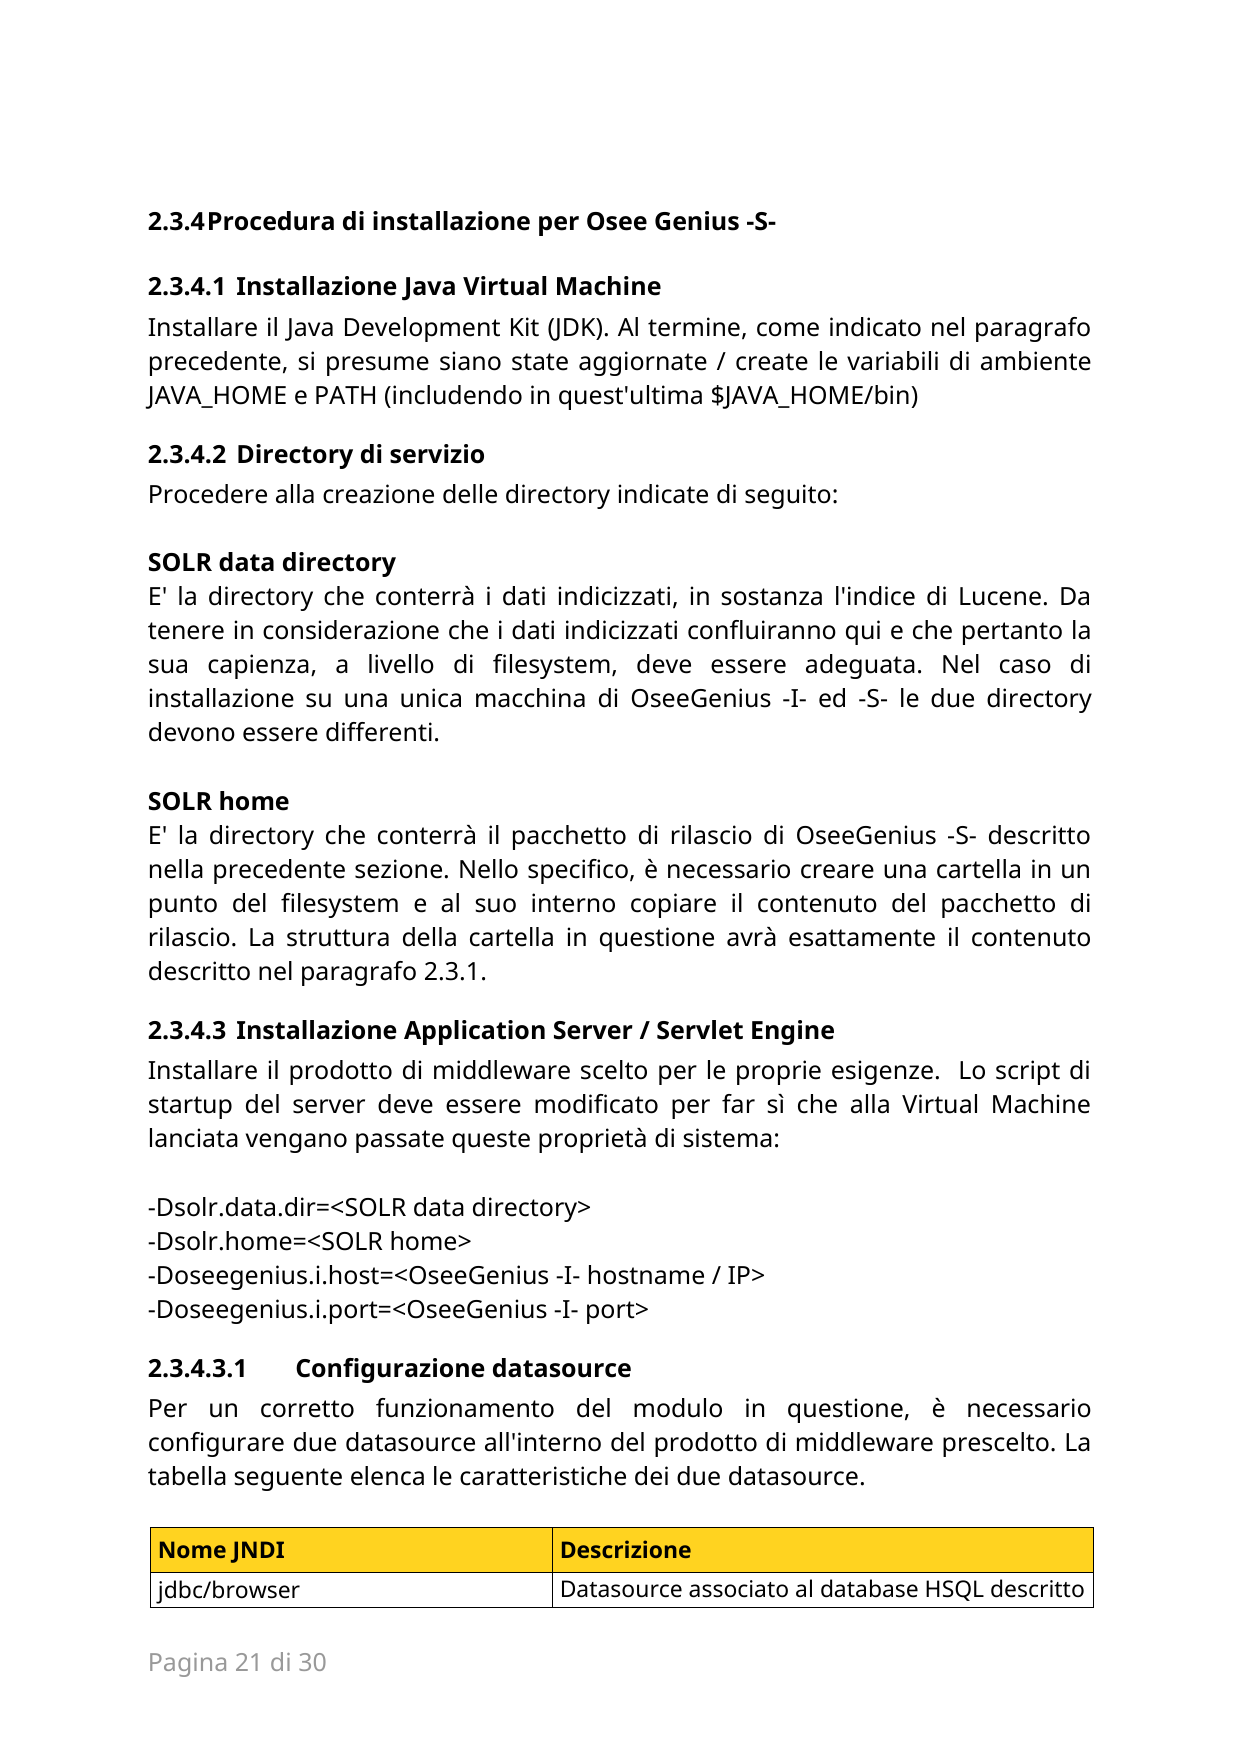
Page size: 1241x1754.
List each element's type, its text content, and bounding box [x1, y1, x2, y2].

table_cell Datasource associato al database HSQL descritto [553, 1573, 1093, 1607]
text -Dsolr.home=<SOLR home> [148, 1223, 1093, 1257]
table_cell jdbc/browser [151, 1573, 552, 1607]
text SOLR data directory [148, 545, 1093, 579]
text Procedere alla creazione delle directory indicate di seguito: [148, 477, 1093, 511]
text Per un corretto funzionamento del modulo in questione, è necessario configurare due datasource all'interno del prodotto di middleware prescelto. La tabella seguente elenca le caratteristiche dei due datasource. [148, 1391, 1093, 1493]
subtitle Configurazione datasource [148, 1350, 1093, 1384]
table_header Descrizione [553, 1528, 1093, 1572]
text SOLR home [148, 783, 1093, 817]
text Installare il prodotto di middleware scelto per le proprie esigenze. Lo script di startup del server deve essere modificato per far sì che alla Virtual Machine lanciata vengano passate queste proprietà di sistema: [148, 1053, 1093, 1155]
subtitle Procedura di installazione per Osee Genius -S- [148, 203, 1093, 238]
text Installare il Java Development Kit (JDK). Al termine, come indicato nel paragrafo precedente, si presume siano state aggiornate / create le variabili di ambiente JAVA_HOME e PATH (includendo in quest'ultima $JAVA_HOME/bin) [148, 309, 1093, 411]
text E' la directory che conterrà il pacchetto di rilascio di OseeGenius -S- descritto nella precedente sezione. Nello specifico, è necessario creare una cartella in un punto del filesystem e al suo interno copiare il contenuto del pacchetto di rilascio. La struttura della cartella in questione avrà esattamente il contenuto descritto nel paragrafo 2.3.1. [148, 817, 1093, 988]
text -Doseegenius.i.host=<OseeGenius -I- hostname / IP> [148, 1257, 1093, 1291]
text -Dsolr.data.dir=<SOLR data directory> [148, 1189, 1093, 1223]
subtitle Directory di servizio [148, 436, 1093, 470]
text E' la directory che conterrà i dati indicizzati, in sostanza l'indice di Lucene. Da tenere in considerazione che i dati indicizzati confluiranno qui e che pertanto la sua capienza, a livello di filesystem, deve essere adeguata. Nel caso di installazione su una unica macchina di OseeGenius -I- ed -S- le due directory devono essere differenti. [148, 579, 1093, 749]
text -Doseegenius.i.port=<OseeGenius -I- port> [148, 1291, 1093, 1325]
subtitle Installazione Application Server / Servlet Engine [148, 1013, 1093, 1047]
subtitle Installazione Java Virtual Machine [148, 269, 1093, 303]
table_header Nome JNDI [151, 1528, 552, 1572]
